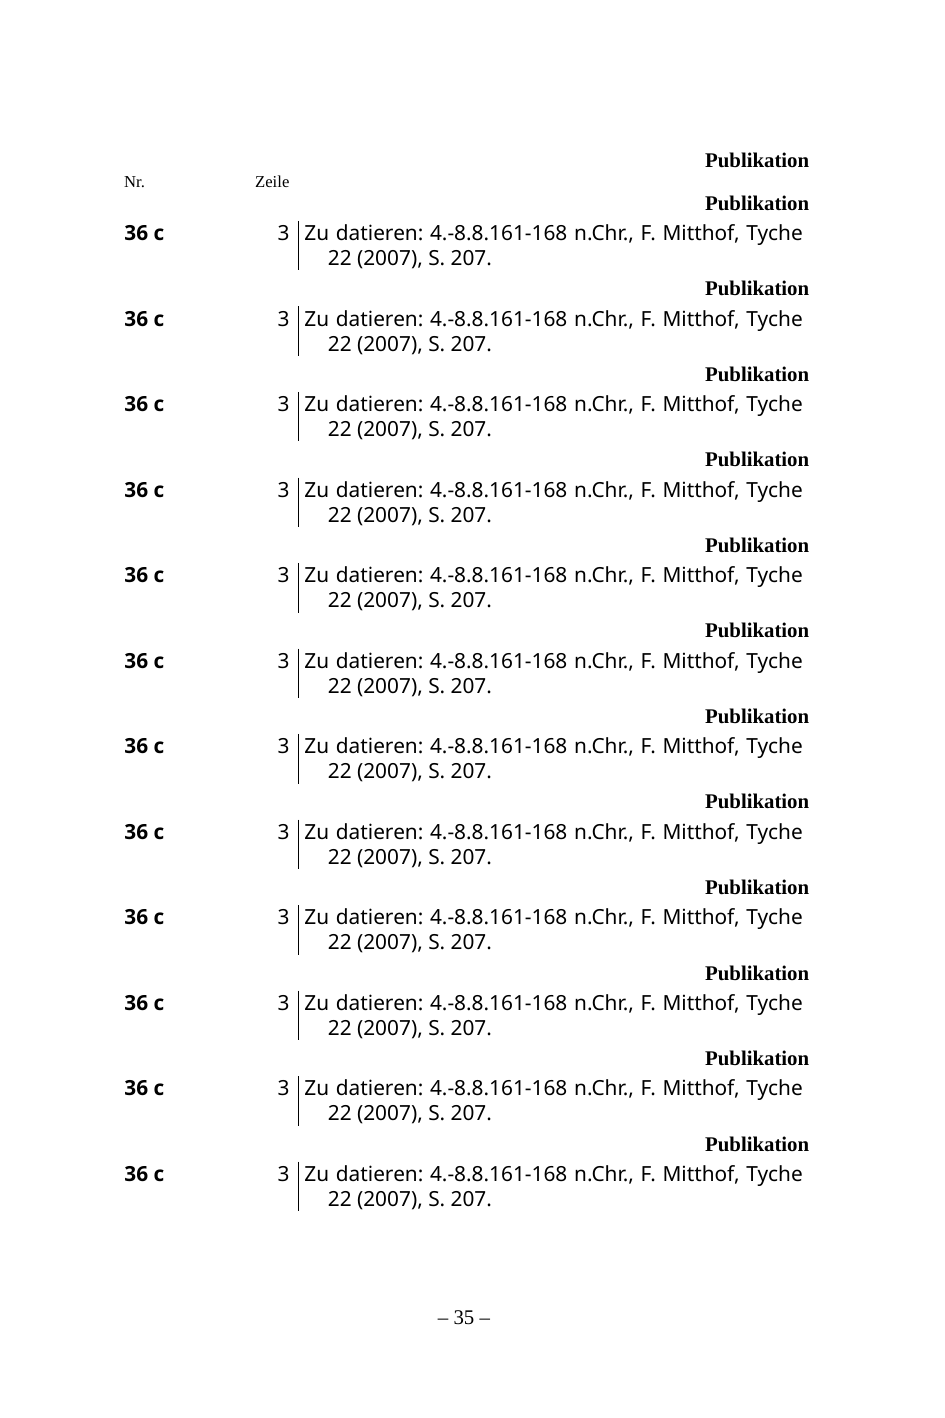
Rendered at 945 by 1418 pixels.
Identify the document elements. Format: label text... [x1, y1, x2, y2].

table_header Zu datieren: 4.-8.8.161-168 n.Chr., F. Mitthof, Tyche 22 (2007), S. 207. [299, 991, 809, 1040]
table_header Zu datieren: 4.-8.8.161-168 n.Chr., F. Mitthof, Tyche 22 (2007), S. 207. [299, 563, 809, 612]
subtitle Publikation [118, 875, 809, 899]
table_header 36 c [118, 1076, 207, 1126]
table_header 3 [207, 1076, 298, 1126]
table_header Zu datieren: 4.-8.8.161-168 n.Chr., F. Mitthof, Tyche 22 (2007), S. 207. [299, 734, 809, 783]
subtitle Publikation [118, 704, 809, 728]
table_header 36 c [118, 392, 207, 441]
table_header 3 [207, 392, 298, 441]
table_header Zu datieren: 4.-8.8.161-168 n.Chr., F. Mitthof, Tyche 22 (2007), S. 207. [299, 221, 809, 270]
table_header Zu datieren: 4.-8.8.161-168 n.Chr., F. Mitthof, Tyche 22 (2007), S. 207. [299, 306, 809, 356]
table_header 36 c [118, 1162, 207, 1211]
table_header 36 c [118, 991, 207, 1040]
table_header 36 c [118, 306, 207, 356]
table_header Zu datieren: 4.-8.8.161-168 n.Chr., F. Mitthof, Tyche 22 (2007), S. 207. [299, 1076, 809, 1126]
subtitle Publikation [118, 961, 809, 984]
table_header 3 [207, 649, 298, 698]
table_header 3 [207, 905, 298, 954]
table_header 3 [207, 306, 298, 356]
table_header Zu datieren: 4.-8.8.161-168 n.Chr., F. Mitthof, Tyche 22 (2007), S. 207. [299, 478, 809, 527]
table_header Zu datieren: 4.-8.8.161-168 n.Chr., F. Mitthof, Tyche 22 (2007), S. 207. [299, 1162, 809, 1211]
table_header 36 c [118, 563, 207, 612]
subtitle Publikation [118, 618, 809, 642]
table_header 3 [207, 563, 298, 612]
subtitle Publikation [118, 533, 809, 557]
table_header 36 c [118, 478, 207, 527]
table_header Zu datieren: 4.-8.8.161-168 n.Chr., F. Mitthof, Tyche 22 (2007), S. 207. [299, 392, 809, 441]
table_header 3 [207, 991, 298, 1040]
table_header 36 c [118, 649, 207, 698]
table_header 3 [207, 1162, 298, 1211]
subtitle Publikation [118, 789, 809, 813]
table_header 36 c [118, 221, 207, 270]
subtitle Publikation [118, 1132, 809, 1156]
table_header Zu datieren: 4.-8.8.161-168 n.Chr., F. Mitthof, Tyche 22 (2007), S. 207. [299, 649, 809, 698]
subtitle Publikation [118, 447, 809, 471]
table_header 36 c [118, 734, 207, 783]
subtitle Publikation [118, 191, 809, 215]
table_header Zu datieren: 4.-8.8.161-168 n.Chr., F. Mitthof, Tyche 22 (2007), S. 207. [299, 820, 809, 869]
table_header 36 c [118, 820, 207, 869]
table_header Zu datieren: 4.-8.8.161-168 n.Chr., F. Mitthof, Tyche 22 (2007), S. 207. [299, 905, 809, 954]
subtitle Publikation [118, 362, 809, 386]
subtitle Publikation [118, 1046, 809, 1070]
subtitle Publikation [118, 276, 809, 300]
table_header 3 [207, 820, 298, 869]
table_header 3 [207, 734, 298, 783]
table_header 36 c [118, 905, 207, 954]
table_header 3 [207, 478, 298, 527]
table_header 3 [207, 221, 298, 270]
